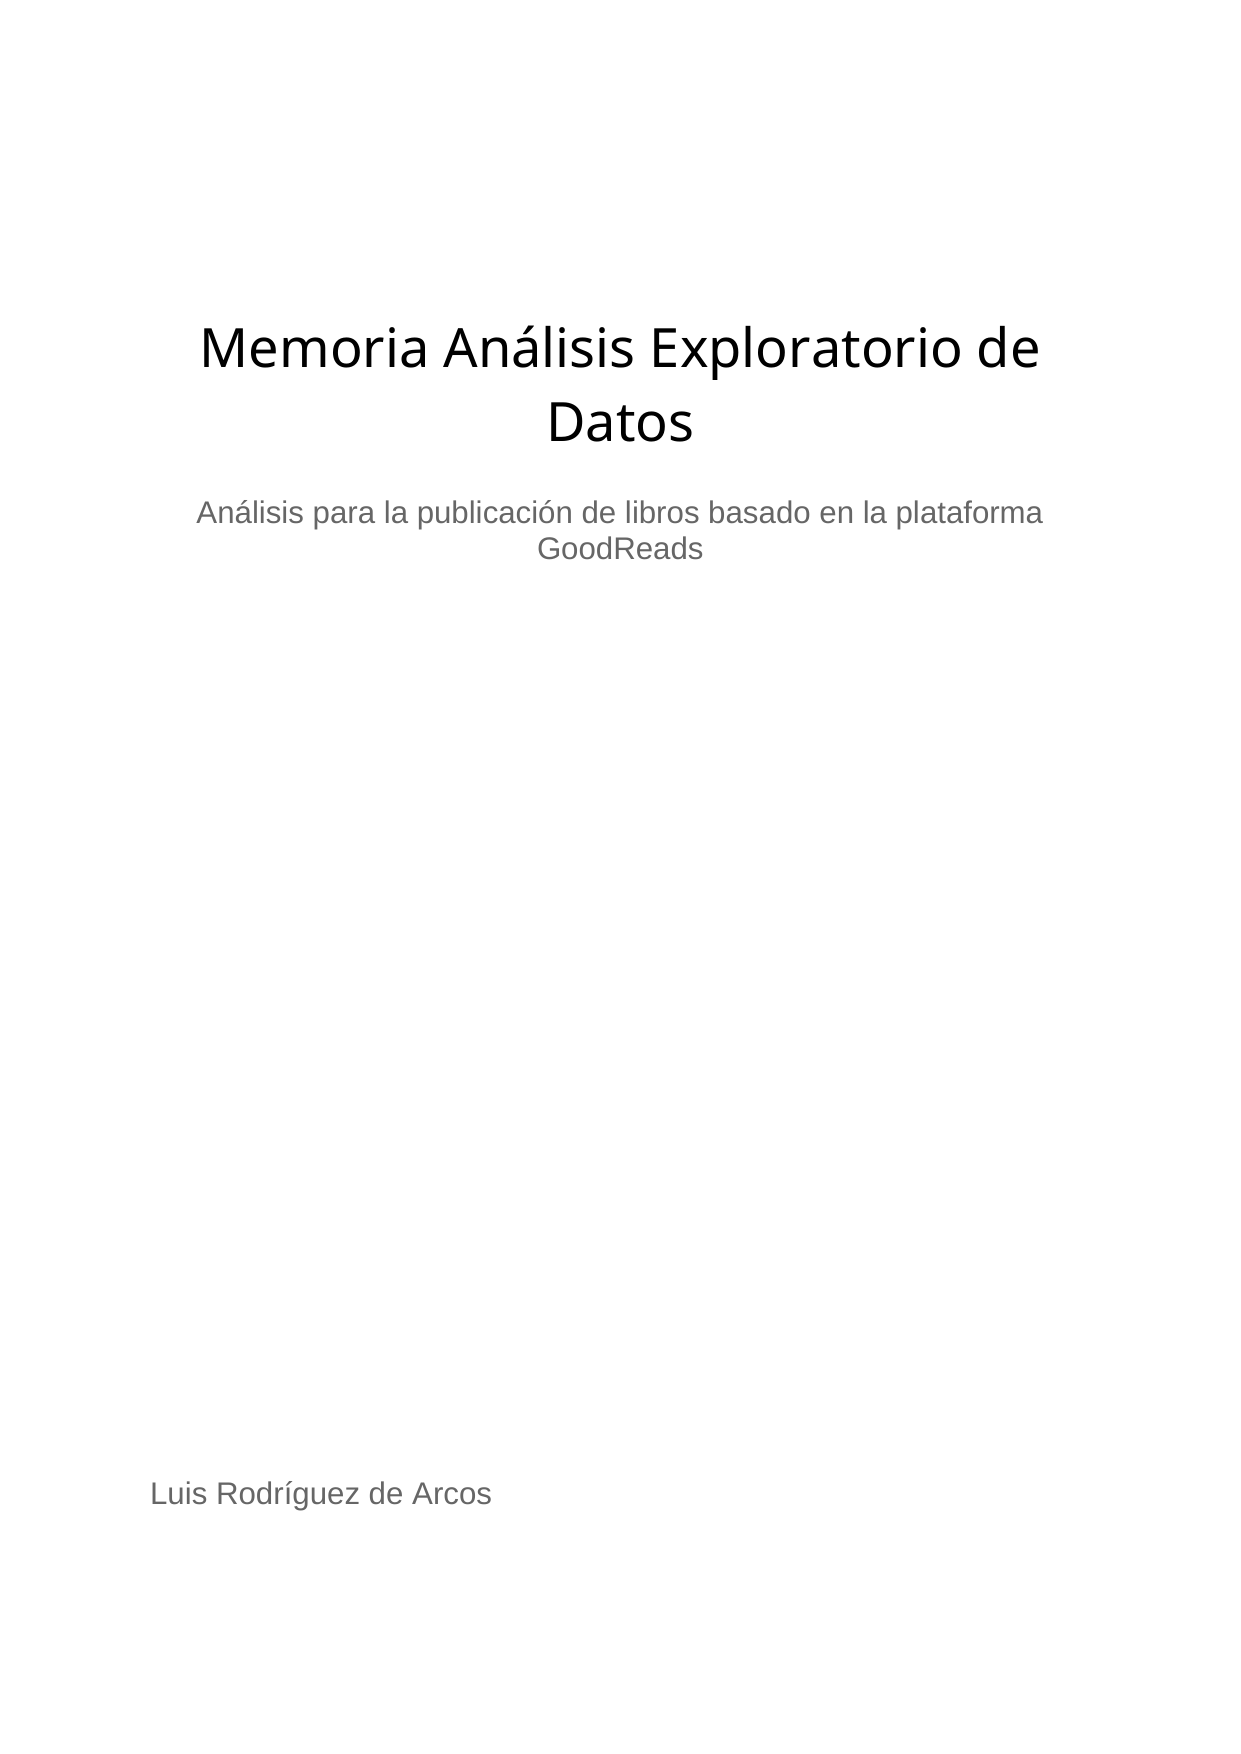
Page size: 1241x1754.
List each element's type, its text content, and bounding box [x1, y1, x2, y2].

subtitle Luis Rodríguez de Arcos [150, 1475, 1090, 1511]
subtitle Análisis para la publicación de libros basado en la plataforma GoodReads [150, 494, 1090, 566]
title Memoria Análisis Exploratorio de Datos [150, 310, 1090, 457]
